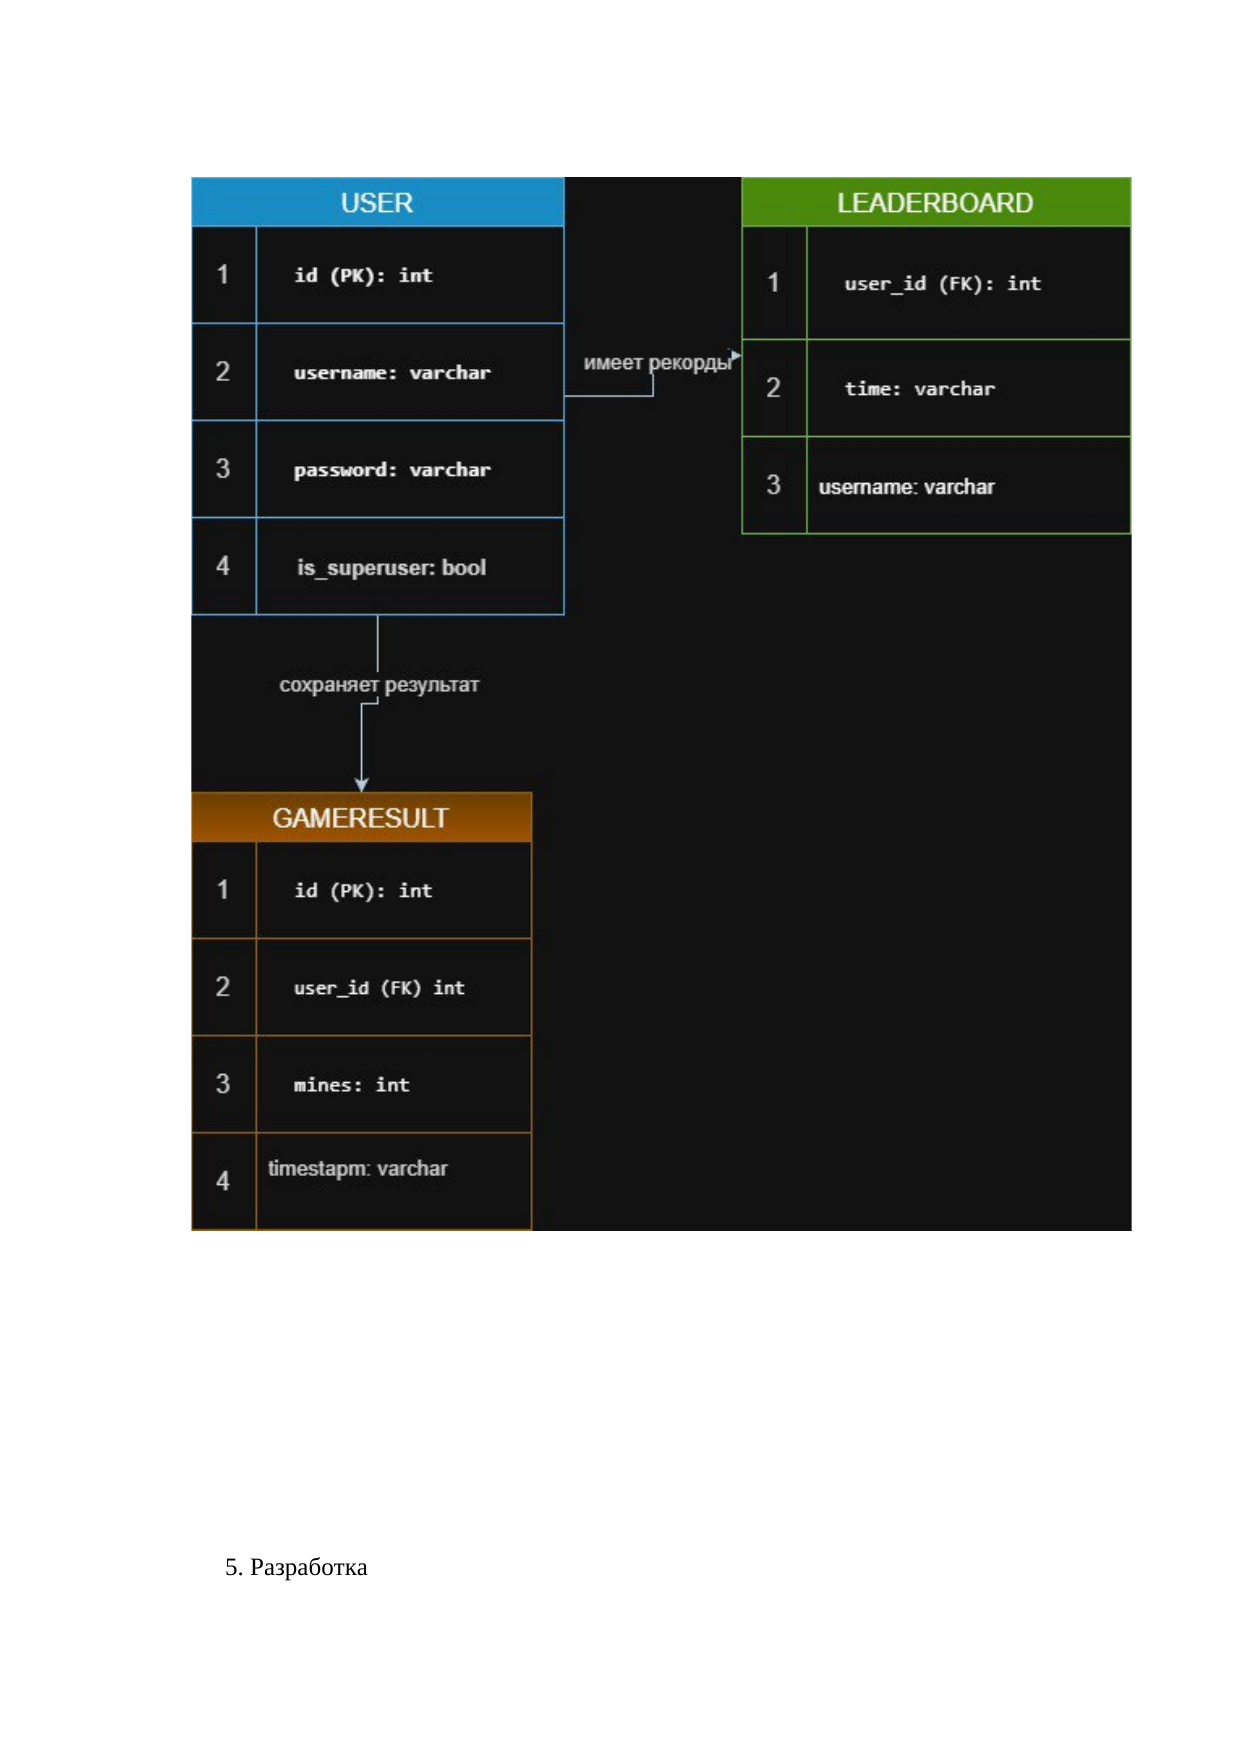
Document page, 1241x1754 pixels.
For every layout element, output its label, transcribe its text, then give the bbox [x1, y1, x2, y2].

list 5. Разработка [225, 1486, 1090, 1581]
